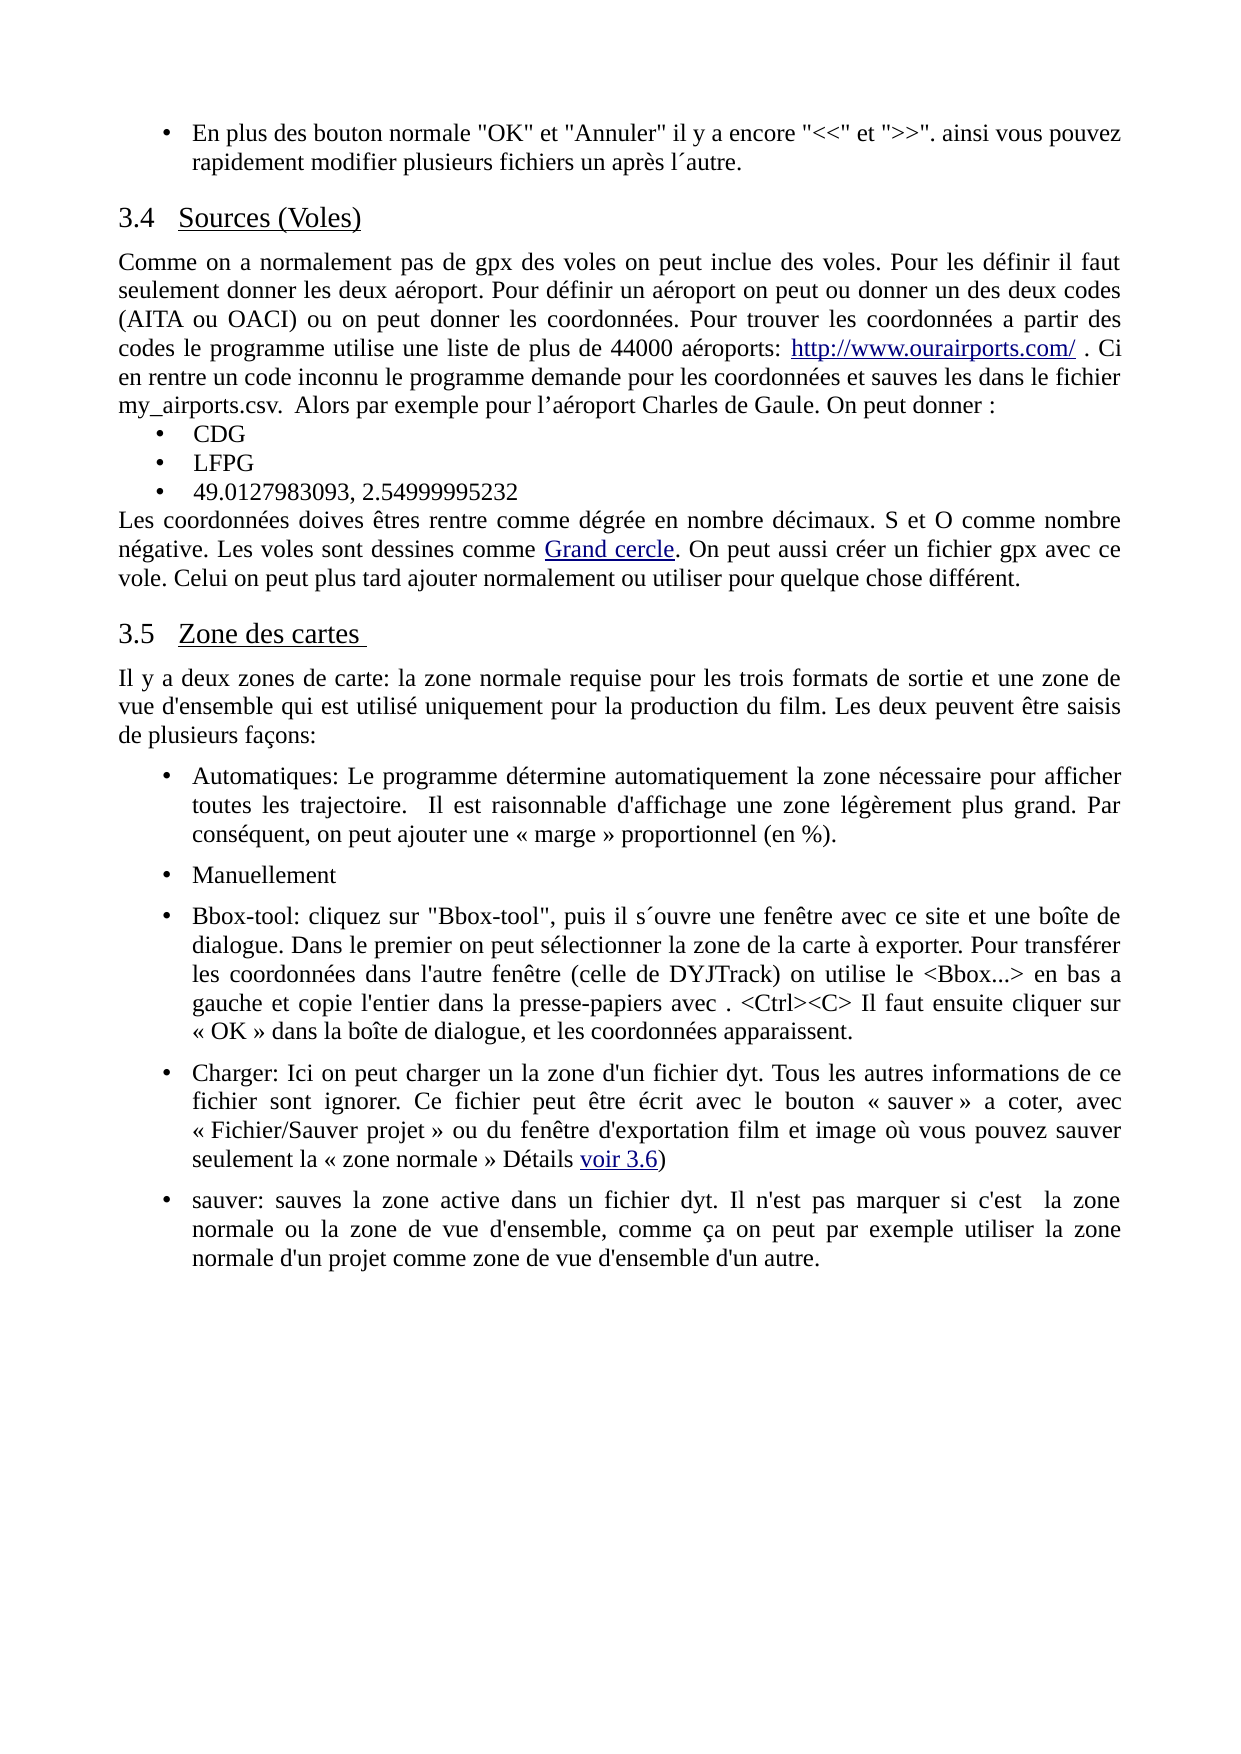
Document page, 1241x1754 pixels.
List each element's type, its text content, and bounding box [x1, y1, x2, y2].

subtitle Zone des cartes [118, 617, 1122, 650]
list LFPG [156, 448, 1122, 477]
list CDG [156, 419, 1122, 448]
text Les coordonnées doives êtres rentre comme dégrée en nombre décimaux. S et O comme nombre négative. Les voles sont dessines comme Grand cercle. On peut aussi créer un fichier gpx avec ce vole. Celui on peut plus tard ajouter normalement ou utiliser pour quelque chose différent. [118, 505, 1122, 592]
list Automatiques: Le programme détermine automatiquement la zone nécessaire pour afficher toutes les trajectoire. Il est raisonnable d'affichage une zone légèrement plus grand. Par conséquent, on peut ajouter une « marge » proportionnel (en %). [162, 761, 1122, 848]
subtitle Sources (Voles) [118, 201, 1122, 234]
list 49.0127983093, 2.54999995232 [156, 477, 1122, 505]
list Charger: Ici on peut charger un la zone d'un fichier dyt. Tous les autres informations de ce fichier sont ignorer. Ce fichier peut être écrit avec le bouton « sauver » a coter, avec « Fichier/Sauver projet » ou du fenêtre d'exportation film et image où vous pouvez sauver seulement la « zone normale » Détails voir 3.6) [162, 1058, 1122, 1173]
list Manuellement [162, 860, 1122, 889]
text Comme on a normalement pas de gpx des voles on peut inclue des voles. Pour les définir il faut seulement donner les deux aéroport. Pour définir un aéroport on peut ou donner un des deux codes (AITA ou OACI) ou on peut donner les coordonnées. Pour trouver les coordonnées a partir des codes le programme utilise une liste de plus de 44000 aéroports: http://www.ourairports.com/ . Ci en rentre un code inconnu le programme demande pour les coordonnées et sauves les dans le fichier my_airports.csv. Alors par exemple pour l’aéroport Charles de Gaule. On peut donner : [118, 247, 1122, 419]
list En plus des bouton normale "OK" et "Annuler" il y a encore "<<" et ">>". ainsi vous pouvez rapidement modifier plusieurs fichiers un après l´autre. [162, 118, 1122, 176]
list Bbox-tool: cliquez sur "Bbox-tool", puis il s´ouvre une fenêtre avec ce site et une boîte de dialogue. Dans le premier on peut sélectionner la zone de la carte à exporter. Pour transférer les coordonnées dans l'autre fenêtre (celle de DYJTrack) on utilise le <Bbox...> en bas a gauche et copie l'entier dans la presse-papiers avec . <Ctrl><C> Il faut ensuite cliquer sur « OK » dans la boîte de dialogue, et les coordonnées apparaissent. [162, 901, 1122, 1045]
text Il y a deux zones de carte: la zone normale requise pour les trois formats de sortie et une zone de vue d'ensemble qui est utilisé uniquement pour la production du film. Les deux peuvent être saisis de plusieurs façons: [118, 663, 1122, 749]
list sauver: sauves la zone active dans un fichier dyt. Il n'est pas marquer si c'est la zone normale ou la zone de vue d'ensemble, comme ça on peut par exemple utiliser la zone normale d'un projet comme zone de vue d'ensemble d'un autre. [162, 1185, 1122, 1271]
